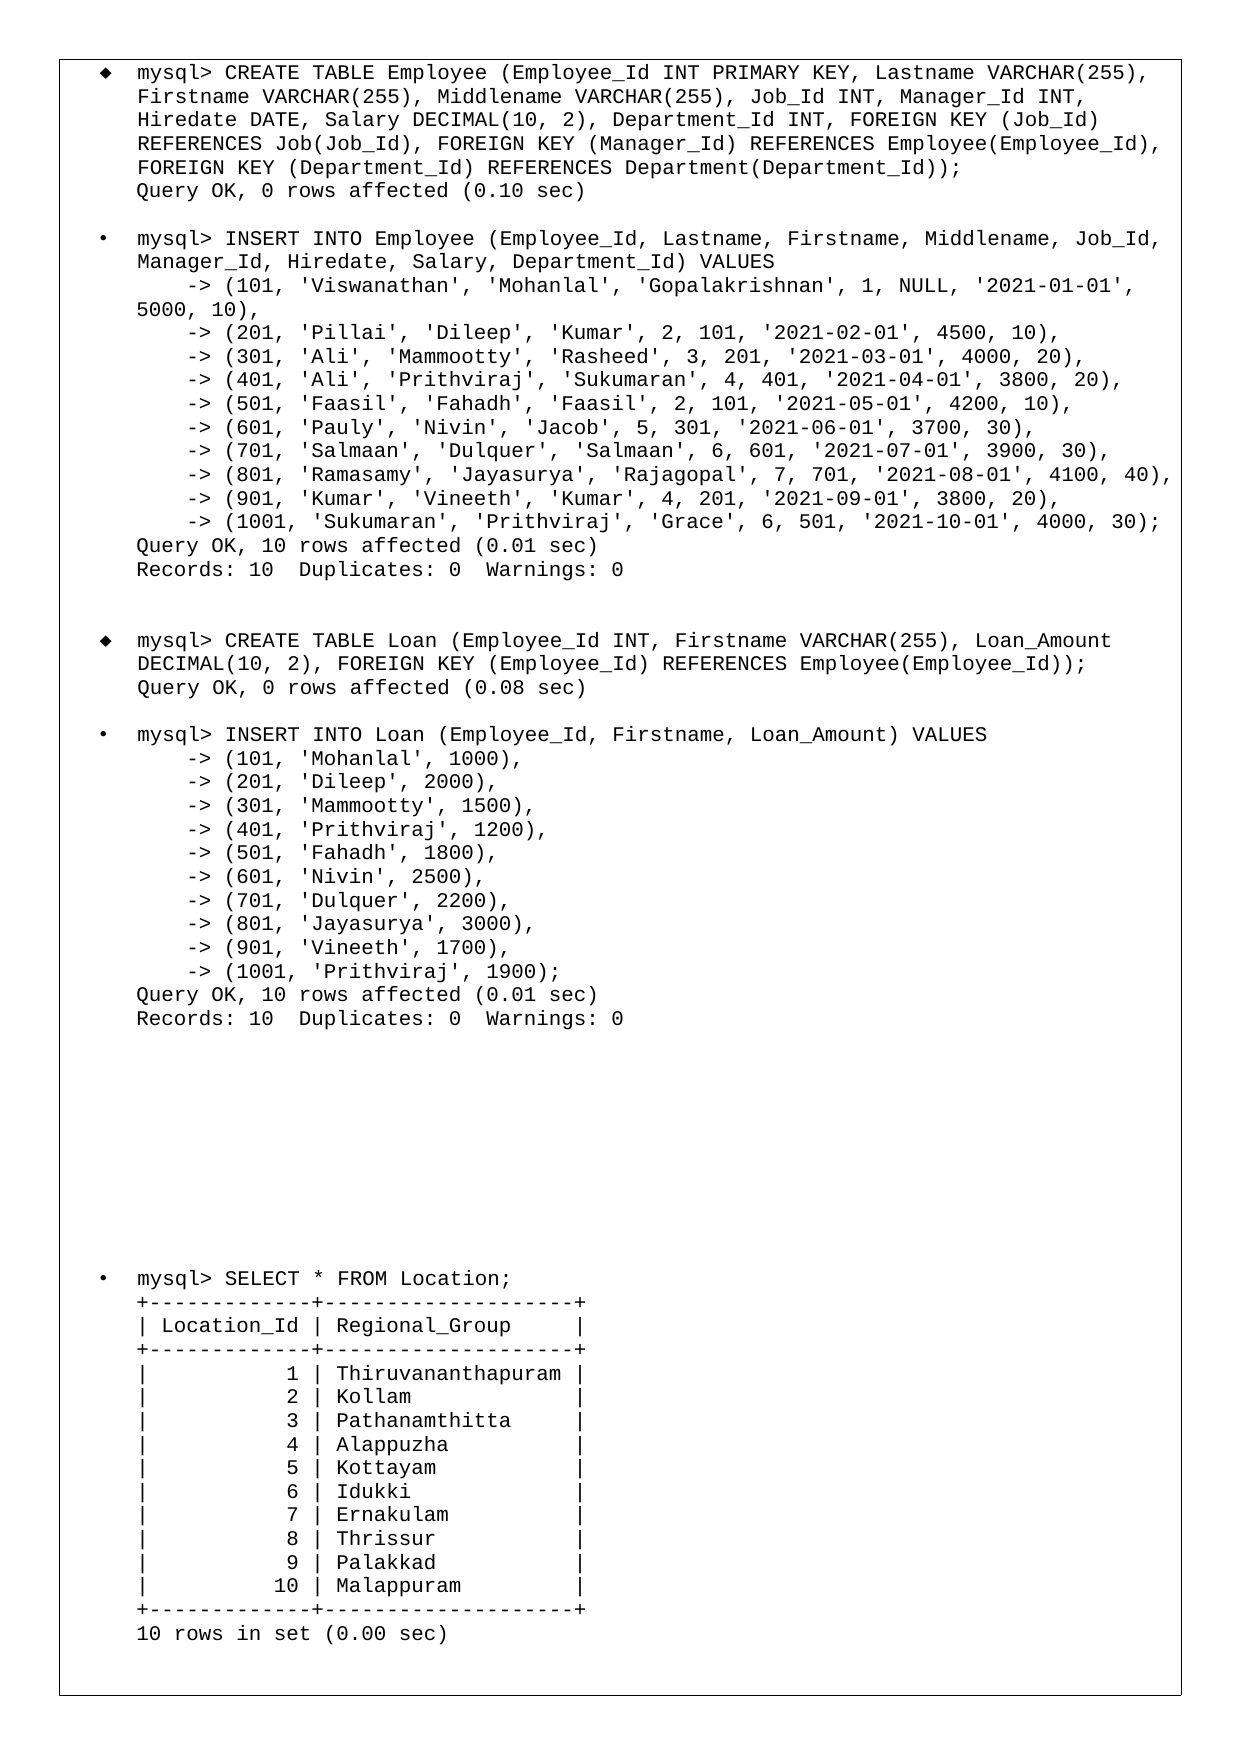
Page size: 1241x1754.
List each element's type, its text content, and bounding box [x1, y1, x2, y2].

text 10 rows in set (0.00 sec) [136, 1623, 1178, 1646]
text -> (701, 'Dulquer', 2200), [136, 890, 1178, 913]
text | 9 | Palakkad | [136, 1552, 1178, 1575]
text | 1 | Thiruvananthapuram | [136, 1363, 1178, 1386]
text | 3 | Pathanamthitta | [136, 1410, 1178, 1433]
text | 4 | Alappuzha | [136, 1433, 1178, 1457]
text -> (601, 'Pauly', 'Nivin', 'Jacob', 5, 301, '2021-06-01', 3700, 30), [136, 417, 1178, 440]
text -> (801, 'Ramasamy', 'Jayasurya', 'Rajagopal', 7, 701, '2021-08-01', 4100, 40), [136, 464, 1178, 488]
list Query OK, 0 rows affected (0.08 sec) [99, 677, 1178, 701]
text -> (301, 'Mammootty', 1500), [136, 795, 1178, 819]
text -> (201, 'Dileep', 2000), [136, 771, 1178, 795]
text | 7 | Ernakulam | [136, 1504, 1178, 1528]
text Records: 10 Duplicates: 0 Warnings: 0 [136, 1008, 1178, 1032]
text -> (901, 'Vineeth', 1700), [136, 937, 1178, 961]
list mysql> INSERT INTO Employee (Employee_Id, Lastname, Firstname, Middlename, Job_Id, Manager_Id, Hiredate, Salary, Department_Id) VALUES [99, 228, 1178, 275]
text -> (401, 'Prithviraj', 1200), [136, 819, 1178, 842]
text -> (701, 'Salmaan', 'Dulquer', 'Salmaan', 6, 601, '2021-07-01', 3900, 30), [136, 440, 1178, 464]
text +-------------+--------------------+ [136, 1339, 1178, 1363]
text Query OK, 10 rows affected (0.01 sec) [136, 535, 1178, 559]
list mysql> CREATE TABLE Employee (Employee_Id INT PRIMARY KEY, Lastname VARCHAR(255), Firstname VARCHAR(255), Middlename VARCHAR(255), Job_Id INT, Manager_Id INT, Hiredate DATE, Salary DECIMAL(10, 2), Department_Id INT, FOREIGN KEY (Job_Id) REFERENCES Job(Job_Id), FOREIGN KEY (Manager_Id) REFERENCES Employee(Employee_Id), FOREIGN KEY (Department_Id) REFERENCES Department(Department_Id)); [99, 62, 1178, 180]
text -> (501, 'Faasil', 'Fahadh', 'Faasil', 2, 101, '2021-05-01', 4200, 10), [136, 393, 1178, 417]
text | 6 | Idukki | [136, 1481, 1178, 1504]
text -> (301, 'Ali', 'Mammootty', 'Rasheed', 3, 201, '2021-03-01', 4000, 20), [136, 346, 1178, 369]
text | 8 | Thrissur | [136, 1528, 1178, 1552]
text | 10 | Malappuram | [136, 1575, 1178, 1599]
text -> (101, 'Viswanathan', 'Mohanlal', 'Gopalakrishnan', 1, NULL, '2021-01-01', 5000, 10), [136, 275, 1178, 322]
text -> (101, 'Mohanlal', 1000), [136, 748, 1178, 771]
text -> (901, 'Kumar', 'Vineeth', 'Kumar', 4, 201, '2021-09-01', 3800, 20), [136, 488, 1178, 511]
text | 5 | Kottayam | [136, 1457, 1178, 1481]
text | 2 | Kollam | [136, 1386, 1178, 1410]
text -> (401, 'Ali', 'Prithviraj', 'Sukumaran', 4, 401, '2021-04-01', 3800, 20), [136, 369, 1178, 393]
text Query OK, 0 rows affected (0.10 sec) [136, 180, 1178, 204]
list mysql> SELECT * FROM Location; [99, 1268, 1178, 1292]
text -> (1001, 'Sukumaran', 'Prithviraj', 'Grace', 6, 501, '2021-10-01', 4000, 30); [136, 511, 1178, 535]
text +-------------+--------------------+ [136, 1599, 1178, 1623]
list mysql> CREATE TABLE Loan (Employee_Id INT, Firstname VARCHAR(255), Loan_Amount DECIMAL(10, 2), FOREIGN KEY (Employee_Id) REFERENCES Employee(Employee_Id)); [99, 629, 1178, 677]
text -> (501, 'Fahadh', 1800), [136, 842, 1178, 866]
text -> (201, 'Pillai', 'Dileep', 'Kumar', 2, 101, '2021-02-01', 4500, 10), [136, 322, 1178, 346]
text Records: 10 Duplicates: 0 Warnings: 0 [136, 559, 1178, 582]
text -> (801, 'Jayasurya', 3000), [136, 913, 1178, 937]
text -> (601, 'Nivin', 2500), [136, 866, 1178, 890]
text +-------------+--------------------+ [136, 1292, 1178, 1315]
text -> (1001, 'Prithviraj', 1900); [136, 961, 1178, 984]
text | Location_Id | Regional_Group | [136, 1315, 1178, 1339]
text Query OK, 10 rows affected (0.01 sec) [136, 984, 1178, 1008]
list mysql> INSERT INTO Loan (Employee_Id, Firstname, Loan_Amount) VALUES [99, 724, 1178, 748]
